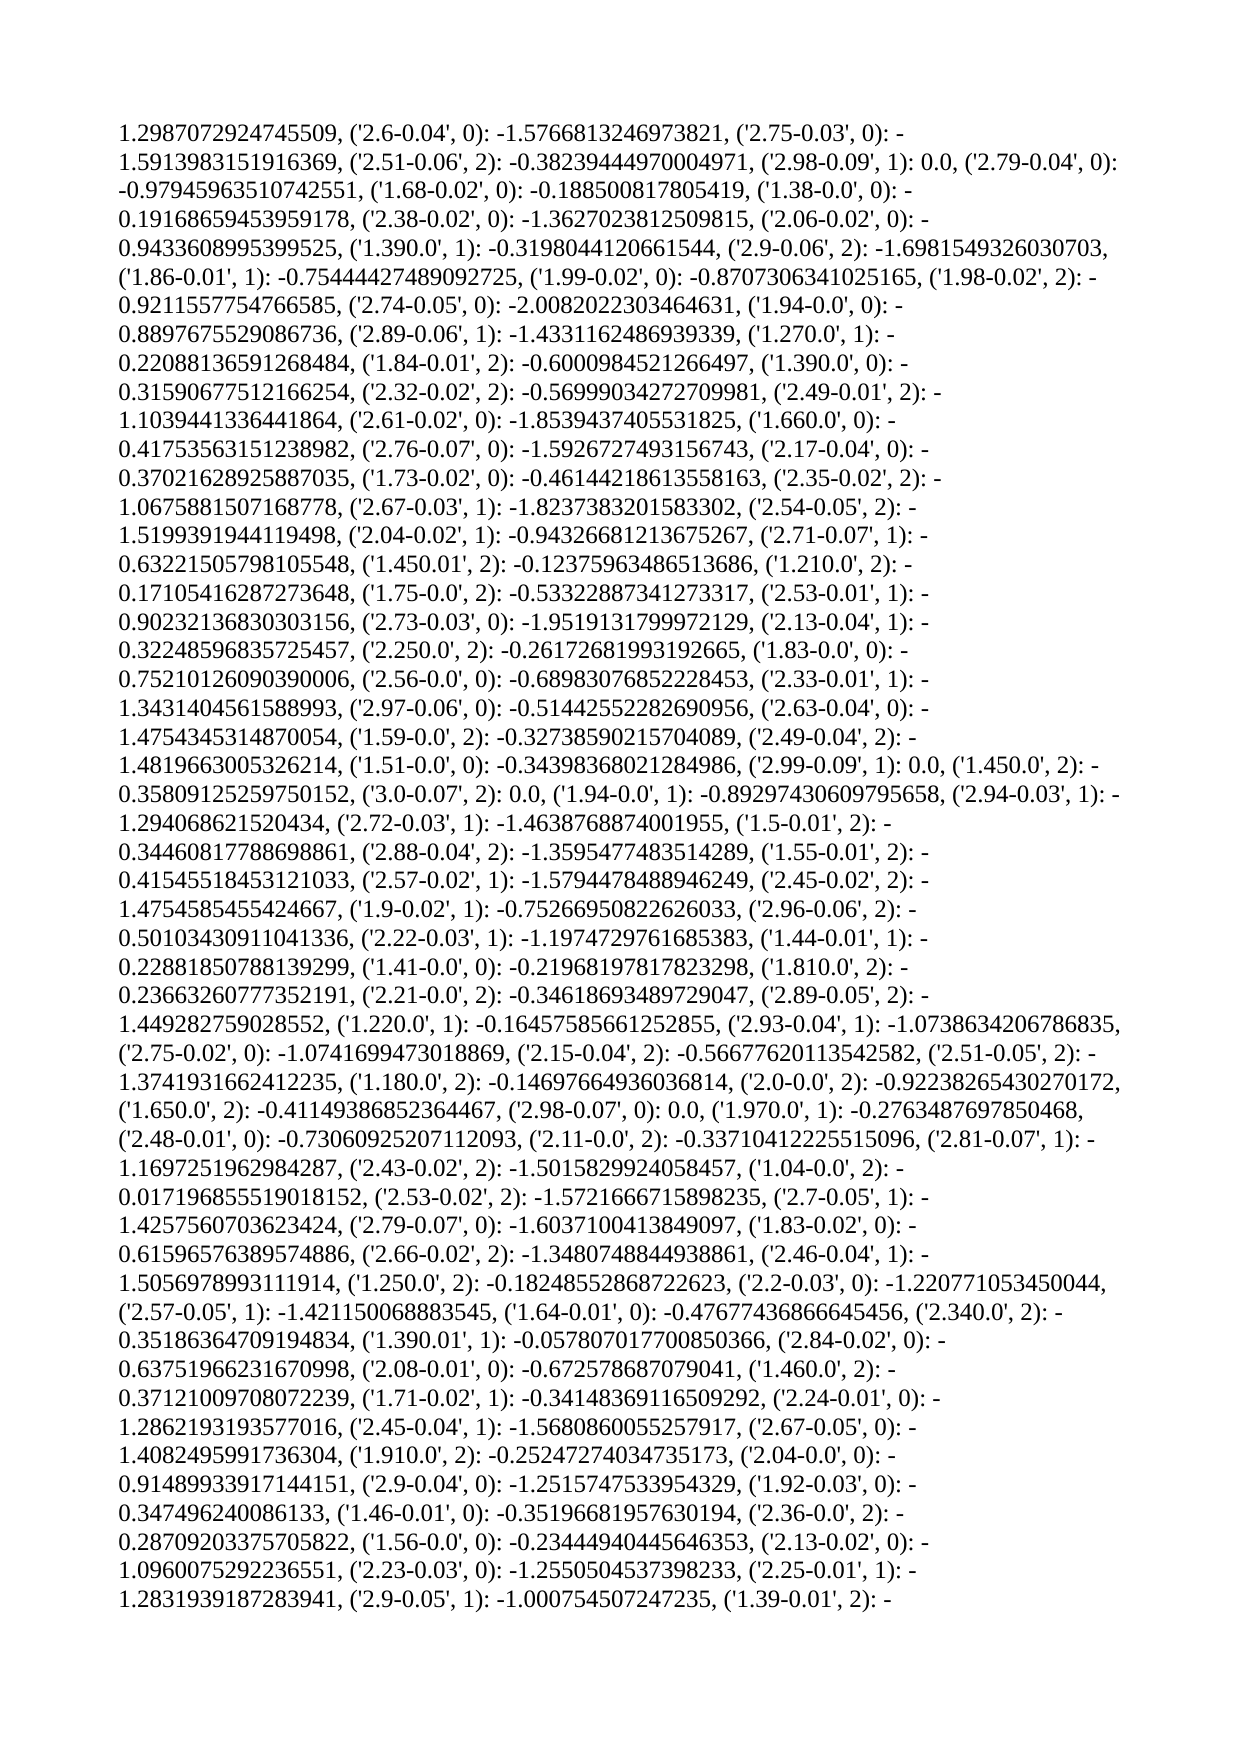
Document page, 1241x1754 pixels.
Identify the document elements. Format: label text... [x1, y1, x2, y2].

text -1.2987072924745509, ('2.6-0.04', 0): -1.5766813246973821, ('2.75-0.03', 0): -1.5913983151916369, ('2.51-0.06', 2): -0.38239444970004971, ('2.98-0.09', 1): 0.0, ('2.79-0.04', 0): -0.97945963510742551, ('1.68-0.02', 0): -0.188500817805419, ('1.38-0.0', 0): -0.19168659453959178, ('2.38-0.02', 0): -1.3627023812509815, ('2.06-0.02', 0): -0.9433608995399525, ('1.390.0', 1): -0.3198044120661544, ('2.9-0.06', 2): -1.6981549326030703, ('1.86-0.01', 1): -0.75444427489092725, ('1.99-0.02', 0): -0.8707306341025165, ('1.98-0.02', 2): -0.9211557754766585, ('2.74-0.05', 0): -2.0082022303464631, ('1.94-0.0', 0): -0.8897675529086736, ('2.89-0.06', 1): -1.4331162486939339, ('1.270.0', 1): -0.22088136591268484, ('1.84-0.01', 2): -0.6000984521266497, ('1.390.0', 0): -0.31590677512166254, ('2.32-0.02', 2): -0.56999034272709981, ('2.49-0.01', 2): -1.1039441336441864, ('2.61-0.02', 0): -1.8539437405531825, ('1.660.0', 0): -0.41753563151238982, ('2.76-0.07', 0): -1.5926727493156743, ('2.17-0.04', 0): -0.37021628925887035, ('1.73-0.02', 0): -0.46144218613558163, ('2.35-0.02', 2): -1.0675881507168778, ('2.67-0.03', 1): -1.8237383201583302, ('2.54-0.05', 2): -1.5199391944119498, ('2.04-0.02', 1): -0.94326681213675267, ('2.71-0.07', 1): -0.63221505798105548, ('1.450.01', 2): -0.12375963486513686, ('1.210.0', 2): -0.17105416287273648, ('1.75-0.0', 2): -0.53322887341273317, ('2.53-0.01', 1): -0.90232136830303156, ('2.73-0.03', 0): -1.9519131799972129, ('2.13-0.04', 1): -0.32248596835725457, ('2.250.0', 2): -0.26172681993192665, ('1.83-0.0', 0): -0.75210126090390006, ('2.56-0.0', 0): -0.68983076852228453, ('2.33-0.01', 1): -1.3431404561588993, ('2.97-0.06', 0): -0.51442552282690956, ('2.63-0.04', 0): -1.4754345314870054, ('1.59-0.0', 2): -0.32738590215704089, ('2.49-0.04', 2): -1.4819663005326214, ('1.51-0.0', 0): -0.34398368021284986, ('2.99-0.09', 1): 0.0, ('1.450.0', 2): -0.35809125259750152, ('3.0-0.07', 2): 0.0, ('1.94-0.0', 1): -0.89297430609795658, ('2.94-0.03', 1): -1.294068621520434, ('2.72-0.03', 1): -1.4638768874001955, ('1.5-0.01', 2): -0.34460817788698861, ('2.88-0.04', 2): -1.3595477483514289, ('1.55-0.01', 2): -0.41545518453121033, ('2.57-0.02', 1): -1.5794478488946249, ('2.45-0.02', 2): -1.4754585455424667, ('1.9-0.02', 1): -0.75266950822626033, ('2.96-0.06', 2): -0.50103430911041336, ('2.22-0.03', 1): -1.1974729761685383, ('1.44-0.01', 1): -0.22881850788139299, ('1.41-0.0', 0): -0.21968197817823298, ('1.810.0', 2): -0.23663260777352191, ('2.21-0.0', 2): -0.34618693489729047, ('2.89-0.05', 2): -1.449282759028552, ('1.220.0', 1): -0.16457585661252855, ('2.93-0.04', 1): -1.0738634206786835, ('2.75-0.02', 0): -1.0741699473018869, ('2.15-0.04', 2): -0.56677620113542582, ('2.51-0.05', 2): -1.3741931662412235, ('1.180.0', 2): -0.14697664936036814, ('2.0-0.0', 2): -0.92238265430270172, ('1.650.0', 2): -0.41149386852364467, ('2.98-0.07', 0): 0.0, ('1.970.0', 1): -0.2763487697850468, ('2.48-0.01', 0): -0.73060925207112093, ('2.11-0.0', 2): -0.33710412225515096, ('2.81-0.07', 1): -1.1697251962984287, ('2.43-0.02', 2): -1.5015829924058457, ('1.04-0.0', 2): -0.017196855519018152, ('2.53-0.02', 2): -1.5721666715898235, ('2.7-0.05', 1): -1.4257560703623424, ('2.79-0.07', 0): -1.6037100413849097, ('1.83-0.02', 0): -0.61596576389574886, ('2.66-0.02', 2): -1.3480748844938861, ('2.46-0.04', 1): -1.5056978993111914, ('1.250.0', 2): -0.18248552868722623, ('2.2-0.03', 0): -1.220771053450044, ('2.57-0.05', 1): -1.421150068883545, ('1.64-0.01', 0): -0.47677436866645456, ('2.340.0', 2): -0.35186364709194834, ('1.390.01', 1): -0.057807017700850366, ('2.84-0.02', 0): -0.63751966231670998, ('2.08-0.01', 0): -0.672578687079041, ('1.460.0', 2): -0.37121009708072239, ('1.71-0.02', 1): -0.34148369116509292, ('2.24-0.01', 0): -1.2862193193577016, ('2.45-0.04', 1): -1.5680860055257917, ('2.67-0.05', 0): -1.4082495991736304, ('1.910.0', 2): -0.25247274034735173, ('2.04-0.0', 0): -0.91489933917144151, ('2.9-0.04', 0): -1.2515747533954329, ('1.92-0.03', 0): -0.347496240086133, ('1.46-0.01', 0): -0.35196681957630194, ('2.36-0.0', 2): -0.28709203375705822, ('1.56-0.0', 0): -0.23444940445646353, ('2.13-0.02', 0): -1.0960075292236551, ('2.23-0.03', 0): -1.2550504537398233, ('2.25-0.01', 1): -1.2831939187283941, ('2.9-0.05', 1): -1.000754507247235, ('1.39-0.01', 2): [118, 118, 1122, 1613]
